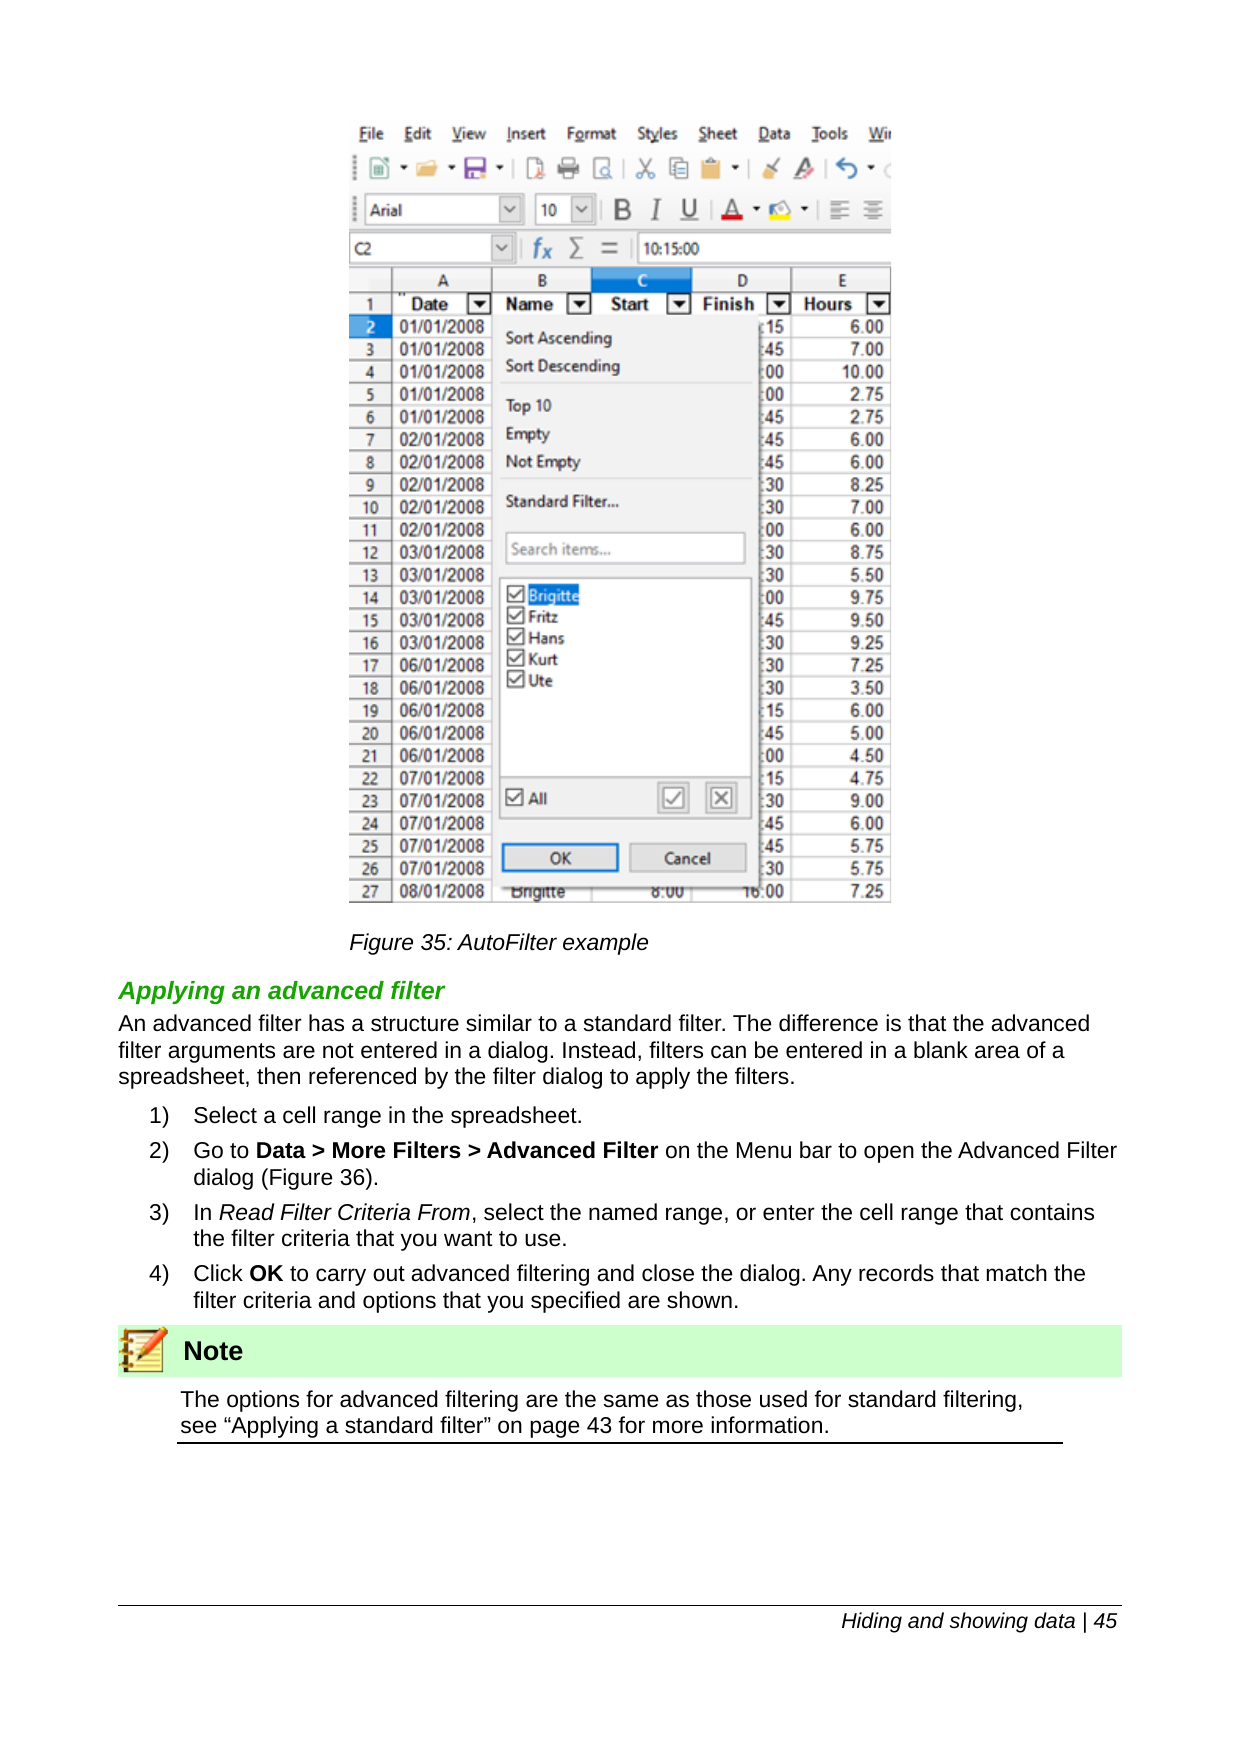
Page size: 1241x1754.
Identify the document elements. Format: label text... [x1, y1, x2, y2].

picture [349, 118, 892, 903]
list In Read Filter Criteria From, select the named range, or enter the cell range that contains the filter criteria that you want to use. [169, 1199, 1122, 1251]
list Go to Data > More Filters > Advanced Filter on the Menu bar to open the Advanced Filter dialog (Figure 36). [169, 1137, 1122, 1190]
text An advanced filter has a structure similar to a standard filter. The difference is that the advanced filter arguments are not entered in a dialog. Instead, filters can be entered in a blank area of a spreadsheet, then referenced by the filter dialog to apply the filters. [118, 1010, 1122, 1089]
text Figure 35: AutoFilter example [349, 903, 891, 955]
subtitle Applying an advanced filter [118, 976, 1122, 1004]
list Click OK to carry out advanced filtering and close the dialog. Any records that match the filter criteria and options that you specified are shown. [169, 1260, 1122, 1313]
text The options for advanced filtering are the same as those used for standard filtering, see “Applying a standard filter” on page 42 for more information. [177, 1383, 1063, 1442]
subtitle Note [118, 1325, 1122, 1377]
picture [119, 1325, 170, 1376]
list Select a cell range in the spreadsheet. [169, 1102, 1122, 1128]
